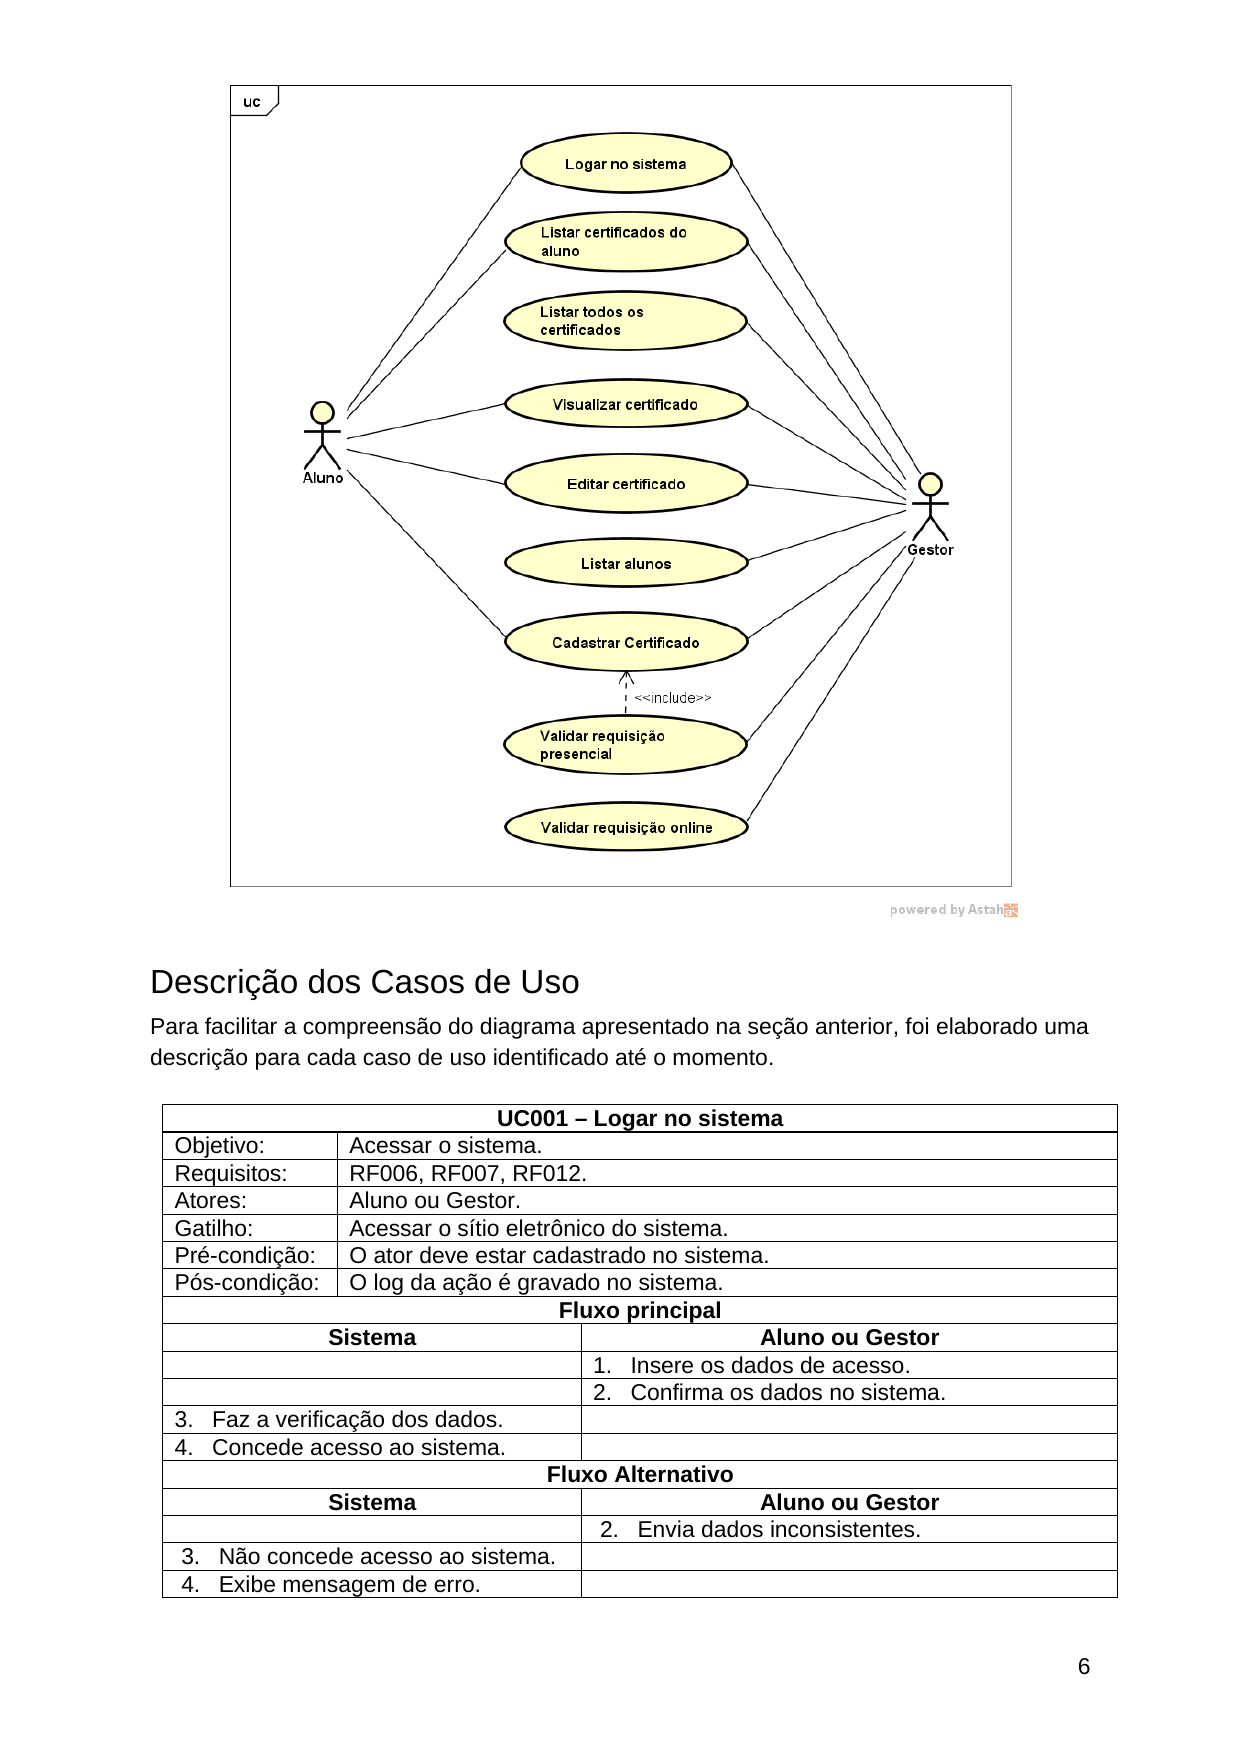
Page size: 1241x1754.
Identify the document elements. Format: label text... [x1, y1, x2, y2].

table_cell Pré-condição: [163, 1242, 337, 1268]
table_cell Pós-condição: [163, 1269, 337, 1296]
table_cell Fluxo principal [163, 1297, 1117, 1323]
table_cell Acessar o sistema. [338, 1133, 1117, 1159]
table_cell Sistema [163, 1489, 581, 1515]
table_cell Envia dados inconsistentes. [582, 1516, 1117, 1542]
table_cell Gatilho: [163, 1215, 337, 1241]
table_cell O log da ação é gravado no sistema. [338, 1269, 1117, 1296]
table_cell Aluno ou Gestor [582, 1489, 1117, 1515]
table_cell Aluno ou Gestor [582, 1324, 1117, 1351]
table_cell Atores: [163, 1187, 337, 1213]
table_cell Concede acesso ao sistema. [163, 1434, 581, 1460]
table_cell Fluxo Alternativo [163, 1461, 1117, 1487]
table_cell Não concede acesso ao sistema. [163, 1543, 581, 1570]
table_cell Requisitos: [163, 1160, 337, 1186]
table_cell [163, 1516, 581, 1542]
table_cell Exibe mensagem de erro. [163, 1571, 581, 1597]
subtitle Descrição dos Casos de Uso [150, 962, 1090, 1001]
table_cell Acessar o sítio eletrônico do sistema. [338, 1215, 1117, 1241]
picture [218, 73, 1022, 921]
table_cell [582, 1571, 1117, 1597]
table_cell [582, 1406, 1117, 1433]
table_cell Insere os dados de acesso. [582, 1352, 1117, 1378]
table_cell RF006, RF007, RF012. [338, 1160, 1117, 1186]
table_cell Objetivo: [163, 1133, 337, 1159]
table_cell Faz a verificação dos dados. [163, 1406, 581, 1433]
table_cell Confirma os dados no sistema. [582, 1379, 1117, 1405]
table_cell [582, 1543, 1117, 1570]
table_cell O ator deve estar cadastrado no sistema. [338, 1242, 1117, 1268]
table_header UC001 – Logar no sistema [163, 1105, 1117, 1131]
table_cell [582, 1434, 1117, 1460]
table_cell [163, 1352, 581, 1378]
table_cell Sistema [163, 1324, 581, 1351]
text Para facilitar a compreensão do diagrama apresentado na seção anterior, foi elaborado uma descrição para cada caso de uso identificado até o momento. [150, 1013, 1090, 1070]
table_cell Aluno ou Gestor. [338, 1187, 1117, 1213]
table_cell [163, 1379, 581, 1405]
